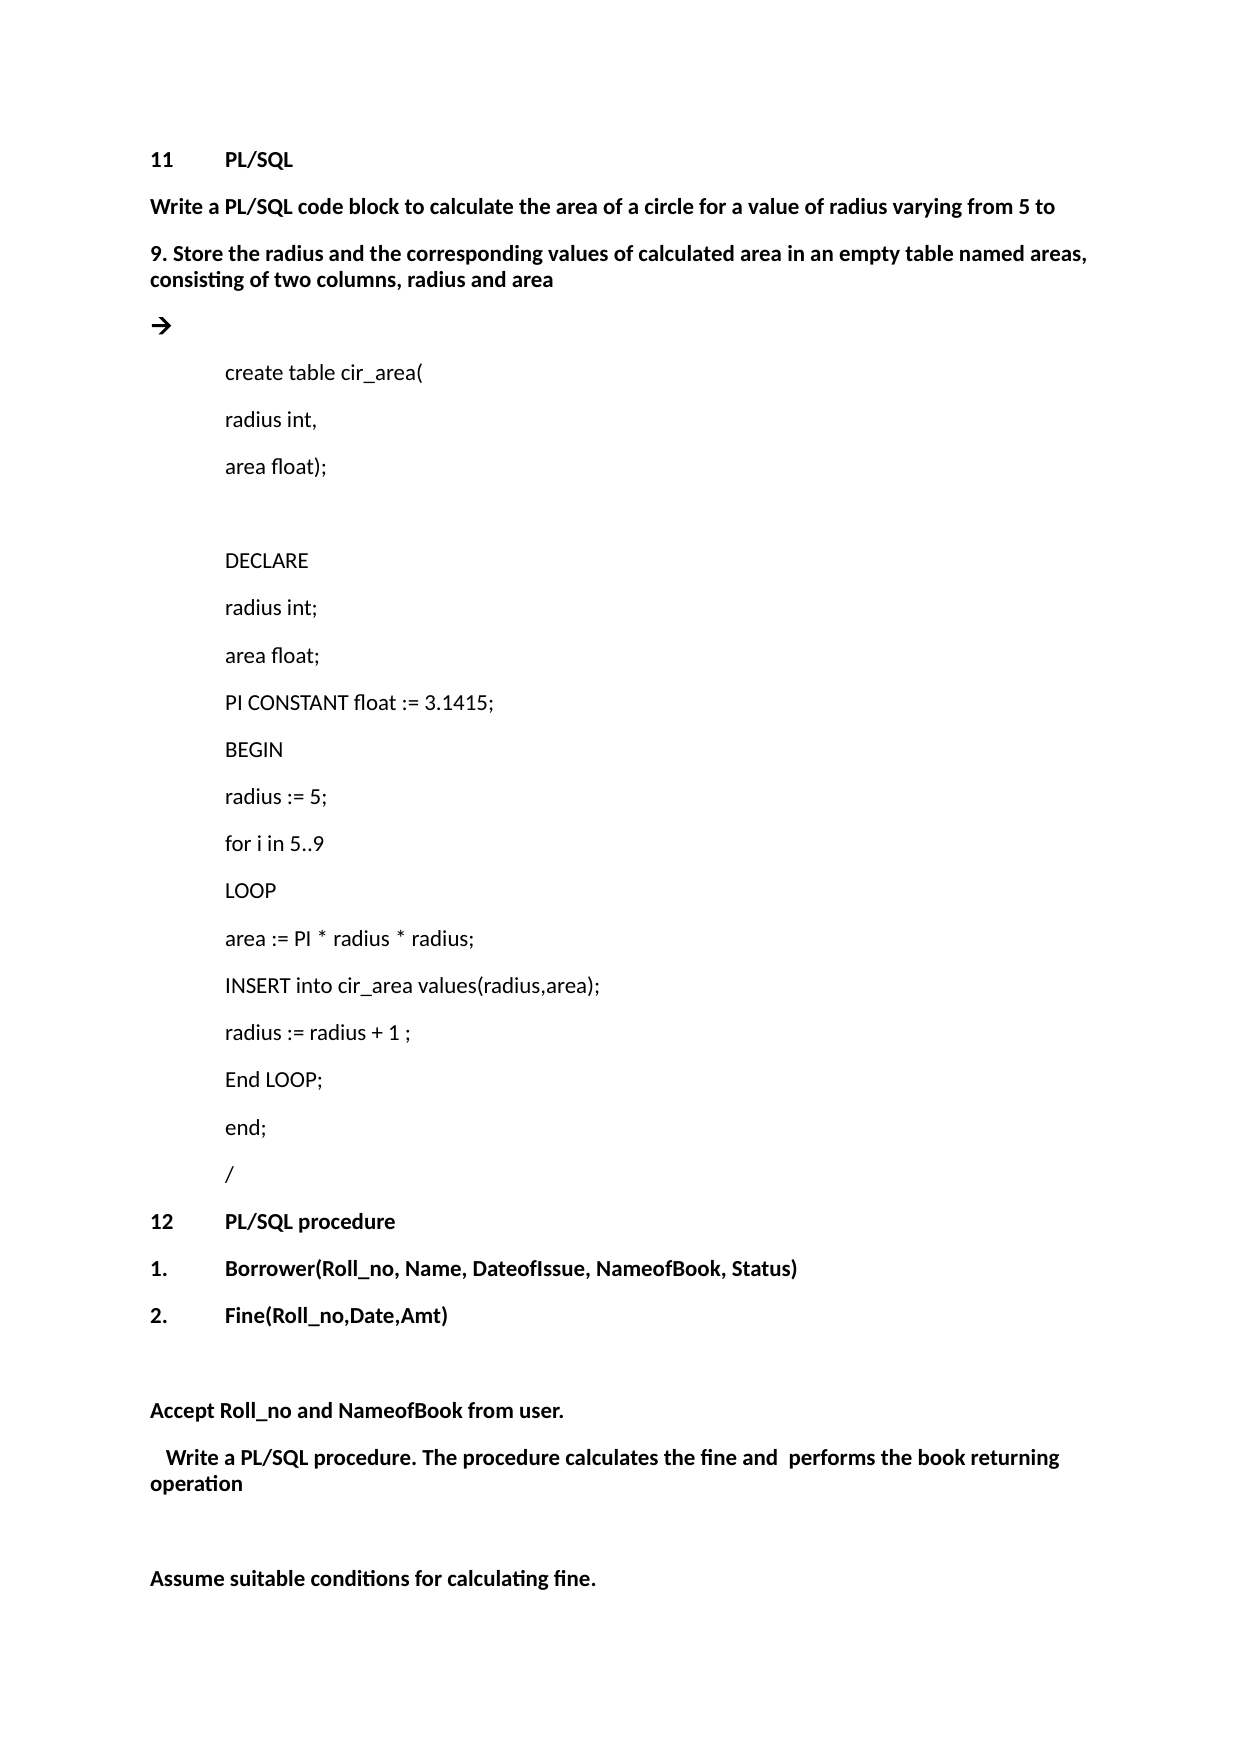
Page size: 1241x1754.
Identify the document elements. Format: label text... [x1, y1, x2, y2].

text Assume suitable conditions for calculating fine. [150, 1569, 1090, 1592]
text 9. Store the radius and the corresponding values of calculated area in an empty table named areas, consisting of two columns, radius and area [150, 244, 1090, 294]
text LOOP [225, 882, 1090, 905]
text Write a PL/SQL procedure. The procedure calculates the fine and performs the book returning operation [150, 1448, 1090, 1497]
text for i in 5..9 [225, 834, 1090, 857]
text Accept Roll_no and NameofBook from user. [150, 1401, 1090, 1424]
text BEGIN [225, 740, 1090, 763]
text DECLARE [225, 551, 1090, 574]
text radius int, [225, 410, 1090, 433]
text INSERT into cir_area values(radius,area); [225, 976, 1090, 999]
text / [225, 1165, 1090, 1188]
text create table cir_area( [225, 363, 1090, 386]
text 11 PL/SQL [150, 150, 1090, 173]
text Write a PL/SQL code block to calculate the area of a circle for a value of radius varying from 5 to [150, 197, 1090, 220]
text area := PI * radius * radius; [225, 929, 1090, 952]
text 12 PL/SQL procedure [150, 1212, 1090, 1235]
text End LOOP; [225, 1071, 1090, 1093]
text radius int; [225, 599, 1090, 622]
text area float; [225, 646, 1090, 669]
text radius := radius + 1 ; [225, 1023, 1090, 1046]
text end; [225, 1118, 1090, 1141]
text  [150, 318, 1090, 339]
text 1. Borrower(Roll_no, Name, DateofIssue, NameofBook, Status) [150, 1259, 1090, 1282]
text area float); [225, 457, 1090, 480]
text radius := 5; [225, 787, 1090, 810]
text 2. Fine(Roll_no,Date,Amt) [150, 1306, 1090, 1329]
text PI CONSTANT float := 3.1415; [225, 693, 1090, 716]
